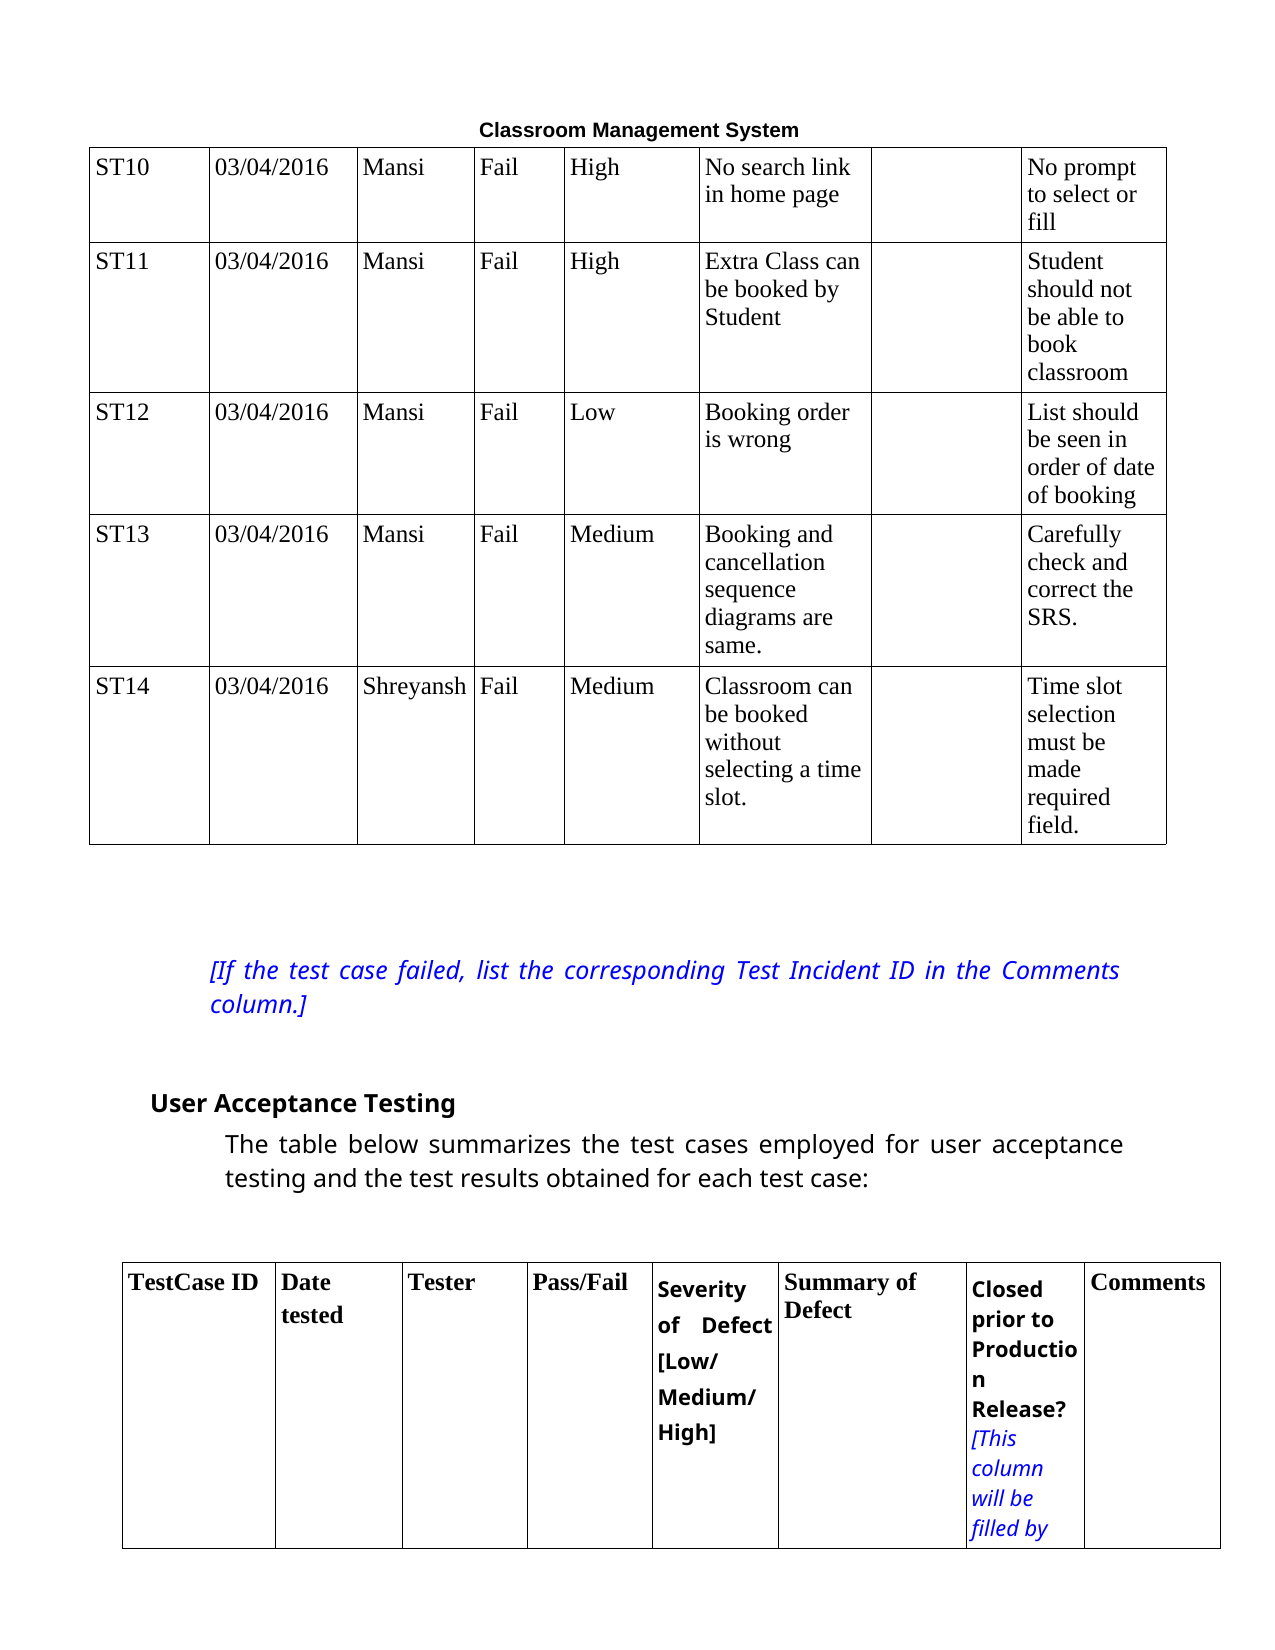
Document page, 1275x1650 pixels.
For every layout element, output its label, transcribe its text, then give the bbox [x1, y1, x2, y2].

table_cell Fail [475, 148, 564, 242]
table_cell ST13 [90, 515, 209, 666]
table_header Closed prior to Production Release? [This column will be filled by [967, 1263, 1084, 1548]
table_cell [872, 393, 1021, 514]
table_cell Carefully check and correct the SRS. [1022, 515, 1166, 666]
text The table below summarizes the test cases employed for user acceptance testing and the test results obtained for each test case: [225, 1126, 1125, 1194]
table_cell 03/04/2016 [210, 667, 357, 844]
table_cell Fail [475, 667, 564, 844]
table_cell 03/04/2016 [210, 243, 357, 392]
table_cell Medium [565, 515, 699, 666]
table_cell Student should not be able to book classroom [1022, 243, 1166, 392]
table_cell [872, 667, 1021, 844]
table_cell Fail [475, 515, 564, 666]
table_header TestCase ID [123, 1263, 275, 1548]
table_cell Low [565, 393, 699, 514]
table_cell 03/04/2016 [210, 393, 357, 514]
table_cell [872, 515, 1021, 666]
table_cell Medium [565, 667, 699, 844]
table_cell Mansi [358, 148, 474, 242]
table_cell ST10 [90, 148, 209, 242]
table_cell High [565, 243, 699, 392]
table_cell Extra Class can be booked by Student [700, 243, 871, 392]
table_cell Booking and cancellation sequence diagrams are same. [700, 515, 871, 666]
table_cell Mansi [358, 243, 474, 392]
table_header Date tested [276, 1263, 402, 1548]
table_cell Mansi [358, 515, 474, 666]
table_cell 03/04/2016 [210, 515, 357, 666]
subtitle User Acceptance Testing [150, 1086, 1125, 1120]
table_cell Fail [475, 393, 564, 514]
table_cell No prompt to select or fill [1022, 148, 1166, 242]
table_cell ST12 [90, 393, 209, 514]
table_header Tester [403, 1263, 527, 1548]
table_header Pass/Fail [528, 1263, 652, 1548]
table_cell Mansi [358, 393, 474, 514]
table_cell 03/04/2016 [210, 148, 357, 242]
table_header Comments [1085, 1263, 1220, 1548]
table_cell Booking order is wrong [700, 393, 871, 514]
table_cell List should be seen in order of date of booking [1022, 393, 1166, 514]
table_cell Shreyansh [358, 667, 474, 844]
table_cell Fail [475, 243, 564, 392]
table_header Severity of Defect [Low/ Medium/ High] [653, 1263, 778, 1548]
table_cell Classroom can be booked without selecting a time slot. [700, 667, 871, 844]
table_cell [872, 148, 1021, 242]
table_cell ST11 [90, 243, 209, 392]
table_header Summary of Defect [779, 1263, 966, 1548]
table_cell No search link in home page [700, 148, 871, 242]
table_cell ST14 [90, 667, 209, 844]
table_cell Time slot selection must be made required field. [1022, 667, 1166, 844]
table_cell High [565, 148, 699, 242]
text [If the test case failed, list the corresponding Test Incident ID in the Comments column.] [210, 952, 1125, 1021]
table_cell [872, 243, 1021, 392]
